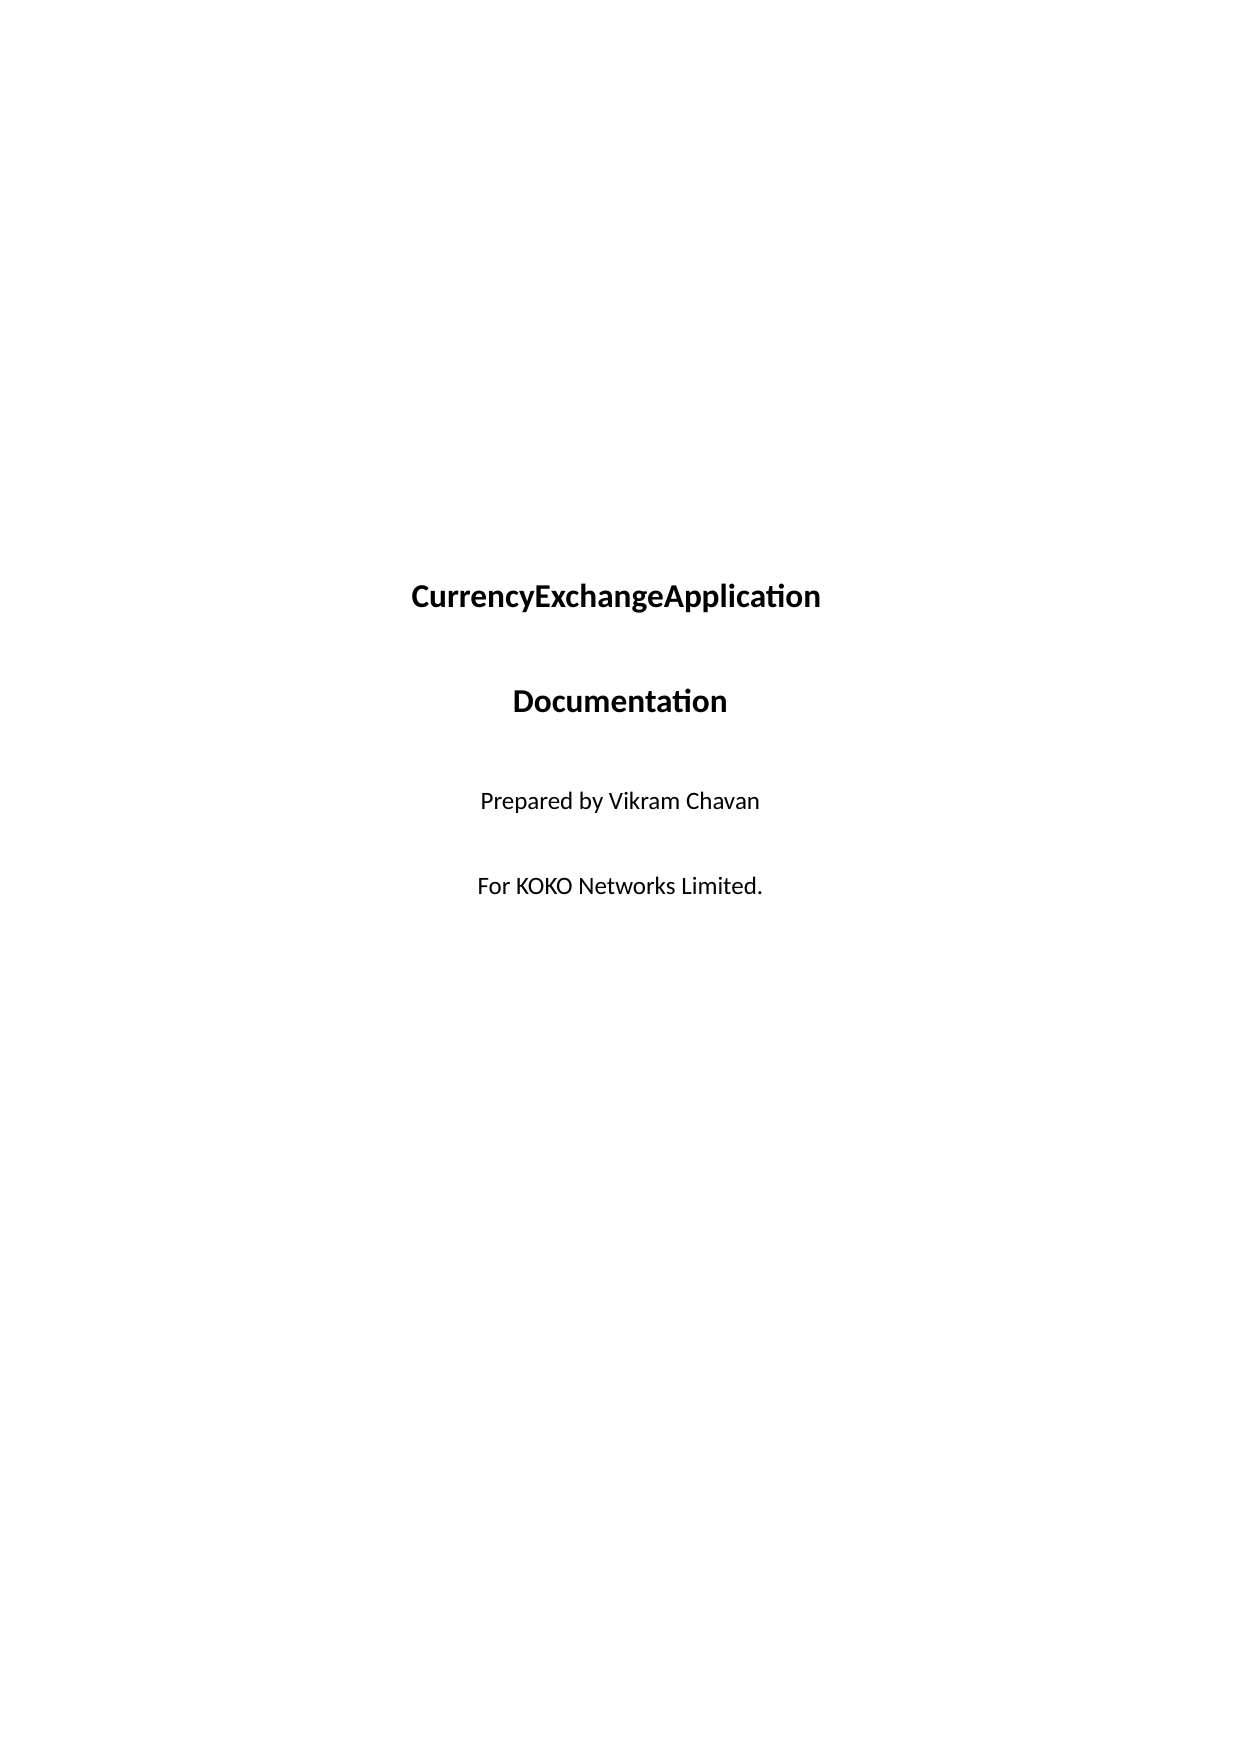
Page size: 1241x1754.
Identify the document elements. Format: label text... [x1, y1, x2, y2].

text CurrencyExchangeApplication [118, 575, 1122, 616]
text Prepared by Vikram Chavan [118, 785, 1122, 816]
text For KOKO Networks Limited. [118, 870, 1122, 901]
text Documentation [118, 680, 1122, 721]
